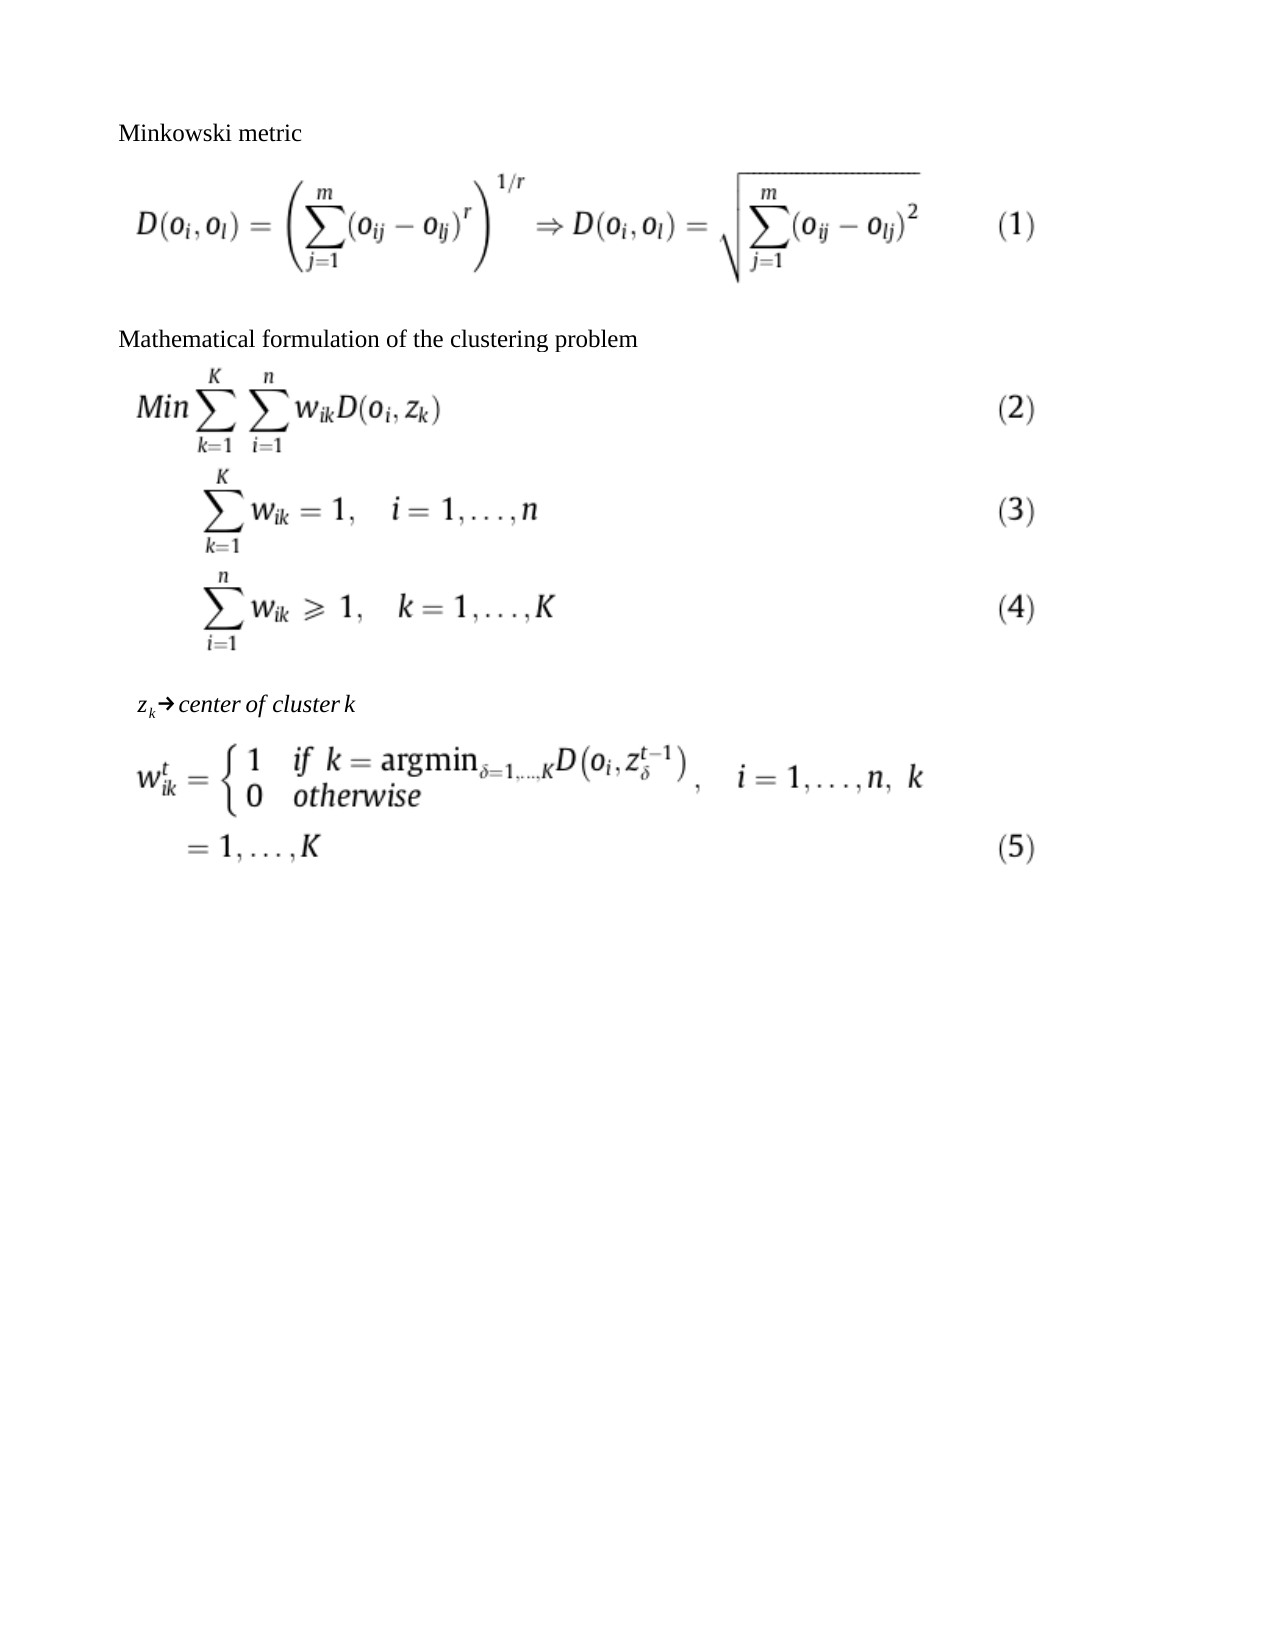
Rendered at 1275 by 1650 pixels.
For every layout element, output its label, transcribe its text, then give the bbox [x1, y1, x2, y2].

picture [118, 352, 1061, 663]
text Minkowski metric [118, 118, 1157, 147]
text Mathematical formulation of the clustering problem [118, 324, 1157, 353]
picture [118, 722, 1061, 879]
picture [118, 146, 1061, 296]
